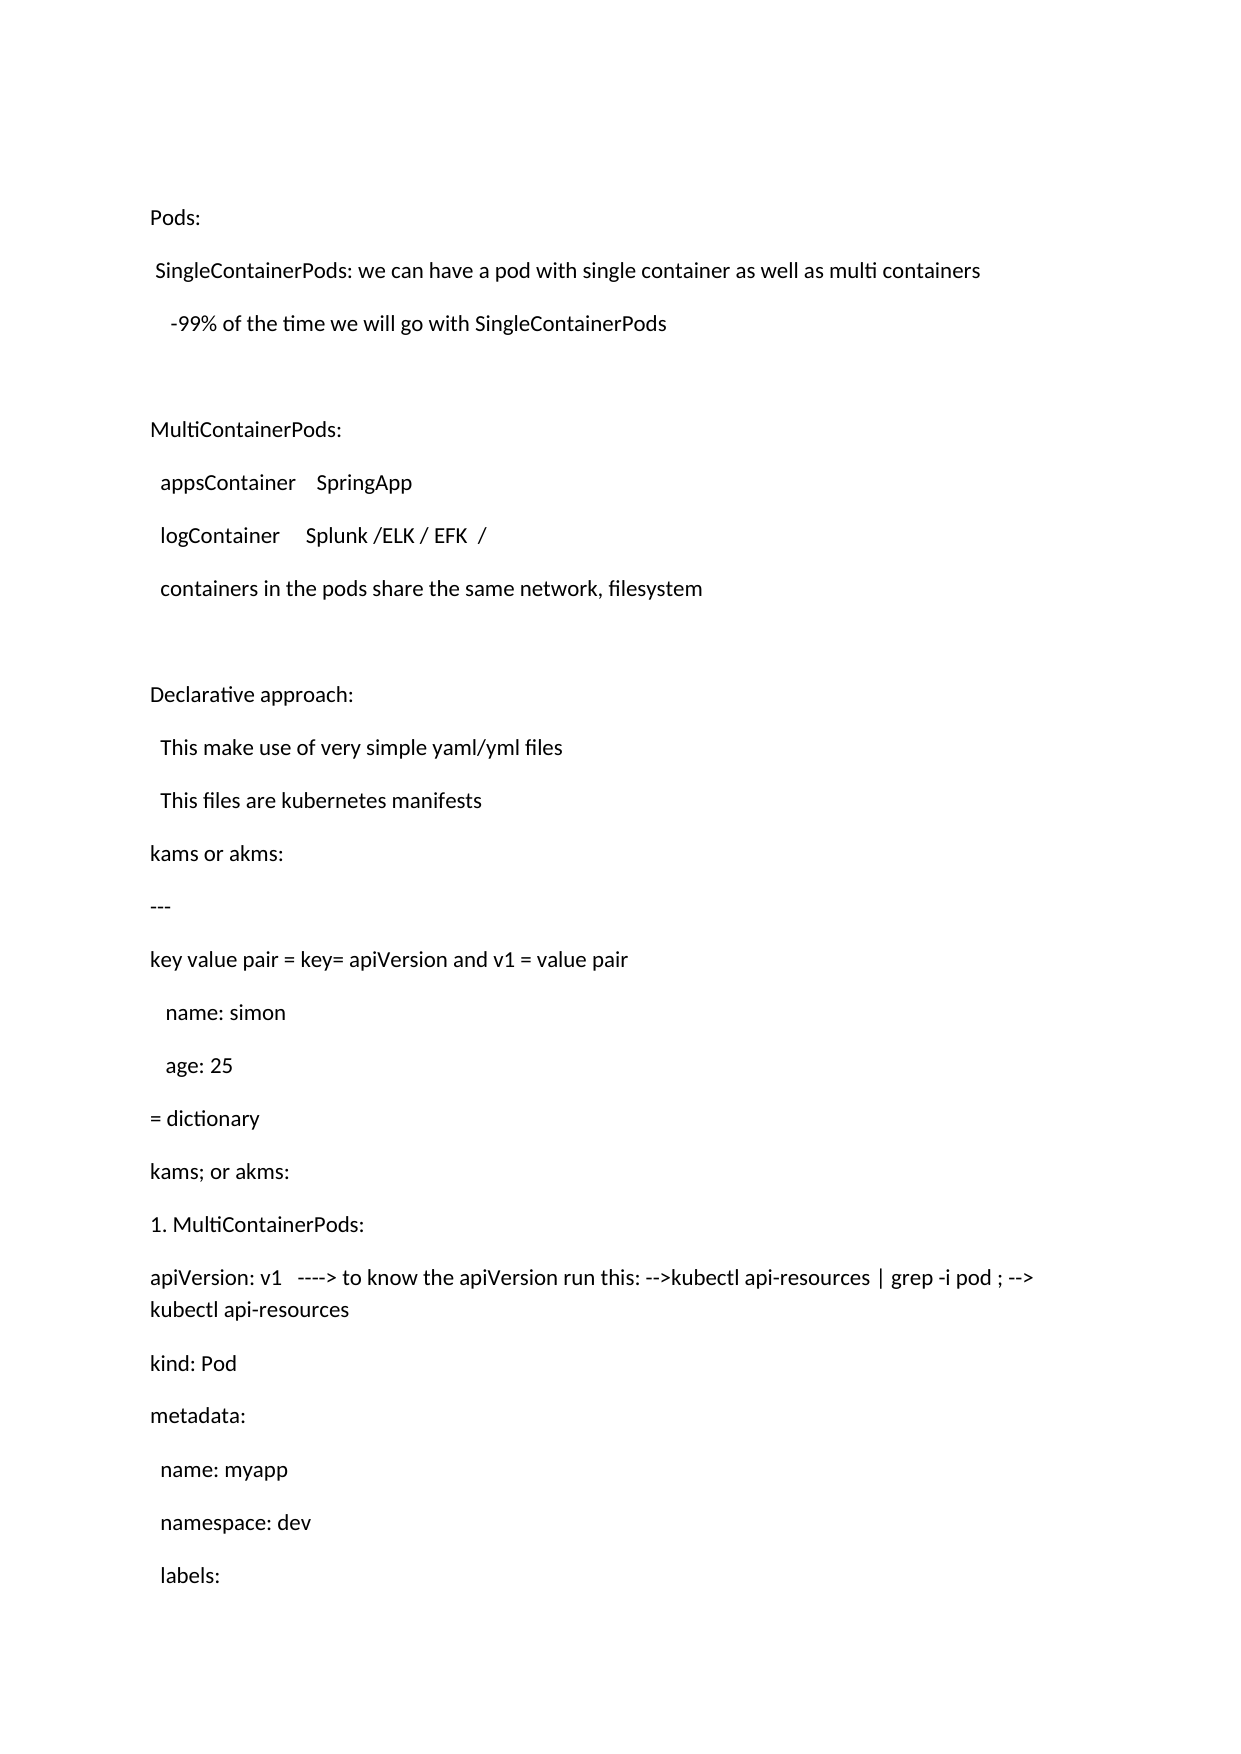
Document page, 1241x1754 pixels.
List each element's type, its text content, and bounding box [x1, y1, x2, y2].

text kams; or akms: [150, 1157, 1090, 1185]
text key value pair = key= apiVersion and v1 = value pair [150, 945, 1090, 973]
text name: myapp [150, 1455, 1090, 1483]
text -99% of the time we will go with SingleContainerPods [150, 309, 1090, 337]
text SingleContainerPods: we can have a pod with single container as well as multi containers [150, 256, 1090, 284]
text namespace: dev [150, 1508, 1090, 1536]
text logContainer Splunk /ELK / EFK / [150, 521, 1090, 549]
text containers in the pods share the same network, filesystem [150, 574, 1090, 602]
text metadata: [150, 1402, 1090, 1430]
text apiVersion: v1 ----> to know the apiVersion run this: -->kubectl api-resources | grep -i pod ; --> kubectl api-resources [150, 1263, 1090, 1324]
text 1. MultiContainerPods: [150, 1210, 1090, 1238]
text labels: [150, 1561, 1090, 1589]
text MultiContainerPods: [150, 415, 1090, 443]
text appsContainer SpringApp [150, 468, 1090, 496]
text name: simon [150, 998, 1090, 1026]
text This files are kubernetes manifests [150, 786, 1090, 814]
text --- [150, 892, 1090, 920]
text Declarative approach: [150, 680, 1090, 708]
text age: 25 [150, 1051, 1090, 1079]
text kind: Pod [150, 1349, 1090, 1377]
text Pods: [150, 203, 1090, 231]
text This make use of very simple yaml/yml files [150, 733, 1090, 761]
text kams or akms: [150, 839, 1090, 867]
text = dictionary [150, 1104, 1090, 1132]
